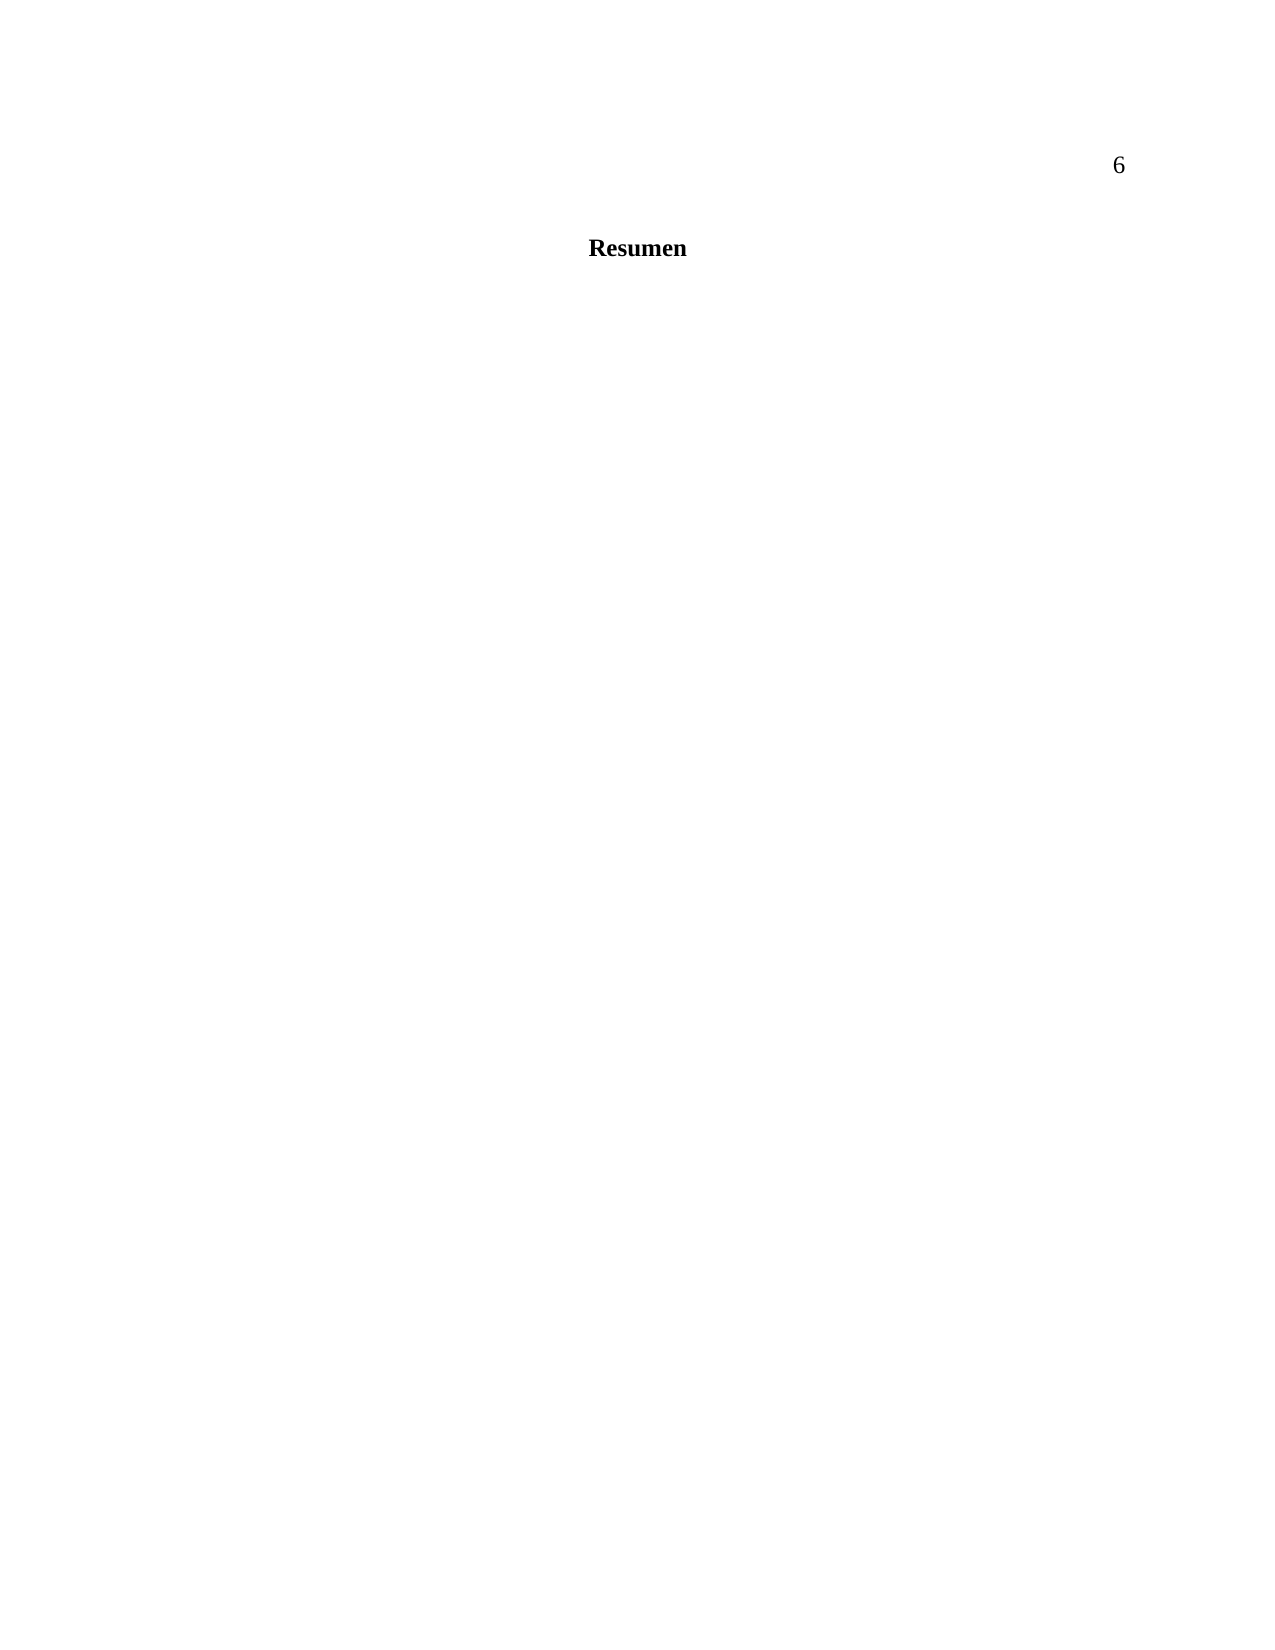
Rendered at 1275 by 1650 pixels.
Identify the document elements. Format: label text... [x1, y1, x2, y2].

subtitle Resumen [150, 233, 1125, 262]
